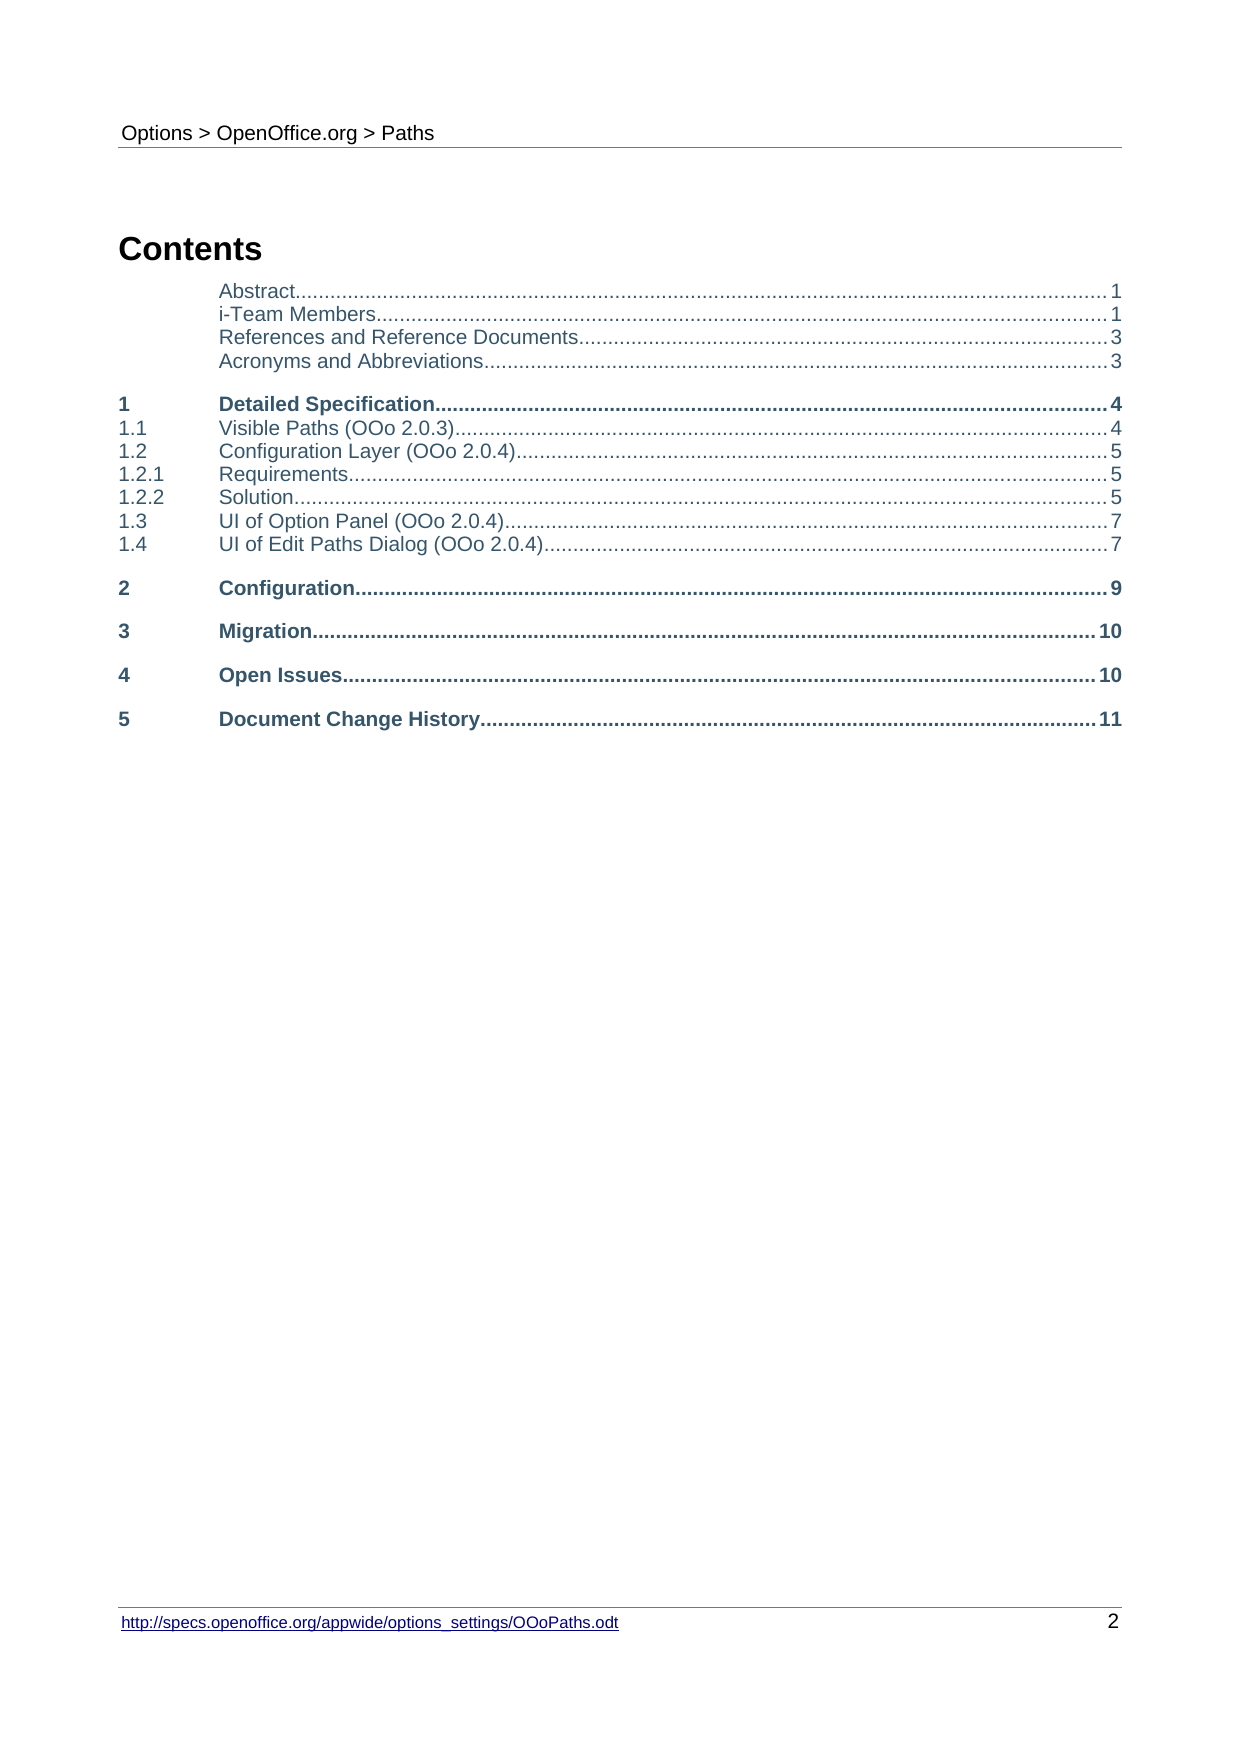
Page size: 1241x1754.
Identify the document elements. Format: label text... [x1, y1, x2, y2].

subtitle Contents [118, 230, 1122, 267]
text Abstract 1 [118, 279, 1122, 303]
text 4 Open Issues 10 [118, 664, 1122, 687]
text 1.1 Visible Paths (OOo 2.0.3) 4 [118, 416, 1122, 439]
text 1.2 Configuration Layer (OOo 2.0.4) 5 [118, 439, 1122, 463]
text 1.2.1 Requirements 5 [118, 463, 1122, 486]
text 1 Detailed Specification 4 [118, 393, 1122, 416]
text 1.2.2 Solution 5 [118, 486, 1122, 509]
text Acronyms and Abbreviations 3 [118, 349, 1122, 372]
text 5 Document Change History 11 [118, 708, 1122, 731]
text 3 Migration 10 [118, 620, 1122, 643]
text 2 Configuration 9 [118, 576, 1122, 599]
text 1.3 UI of Option Panel (OOo 2.0.4) 7 [118, 509, 1122, 532]
text i-Team Members 1 [118, 303, 1122, 326]
text References and Reference Documents 3 [118, 326, 1122, 349]
text 1.4 UI of Edit Paths Dialog (OOo 2.0.4) 7 [118, 532, 1122, 556]
